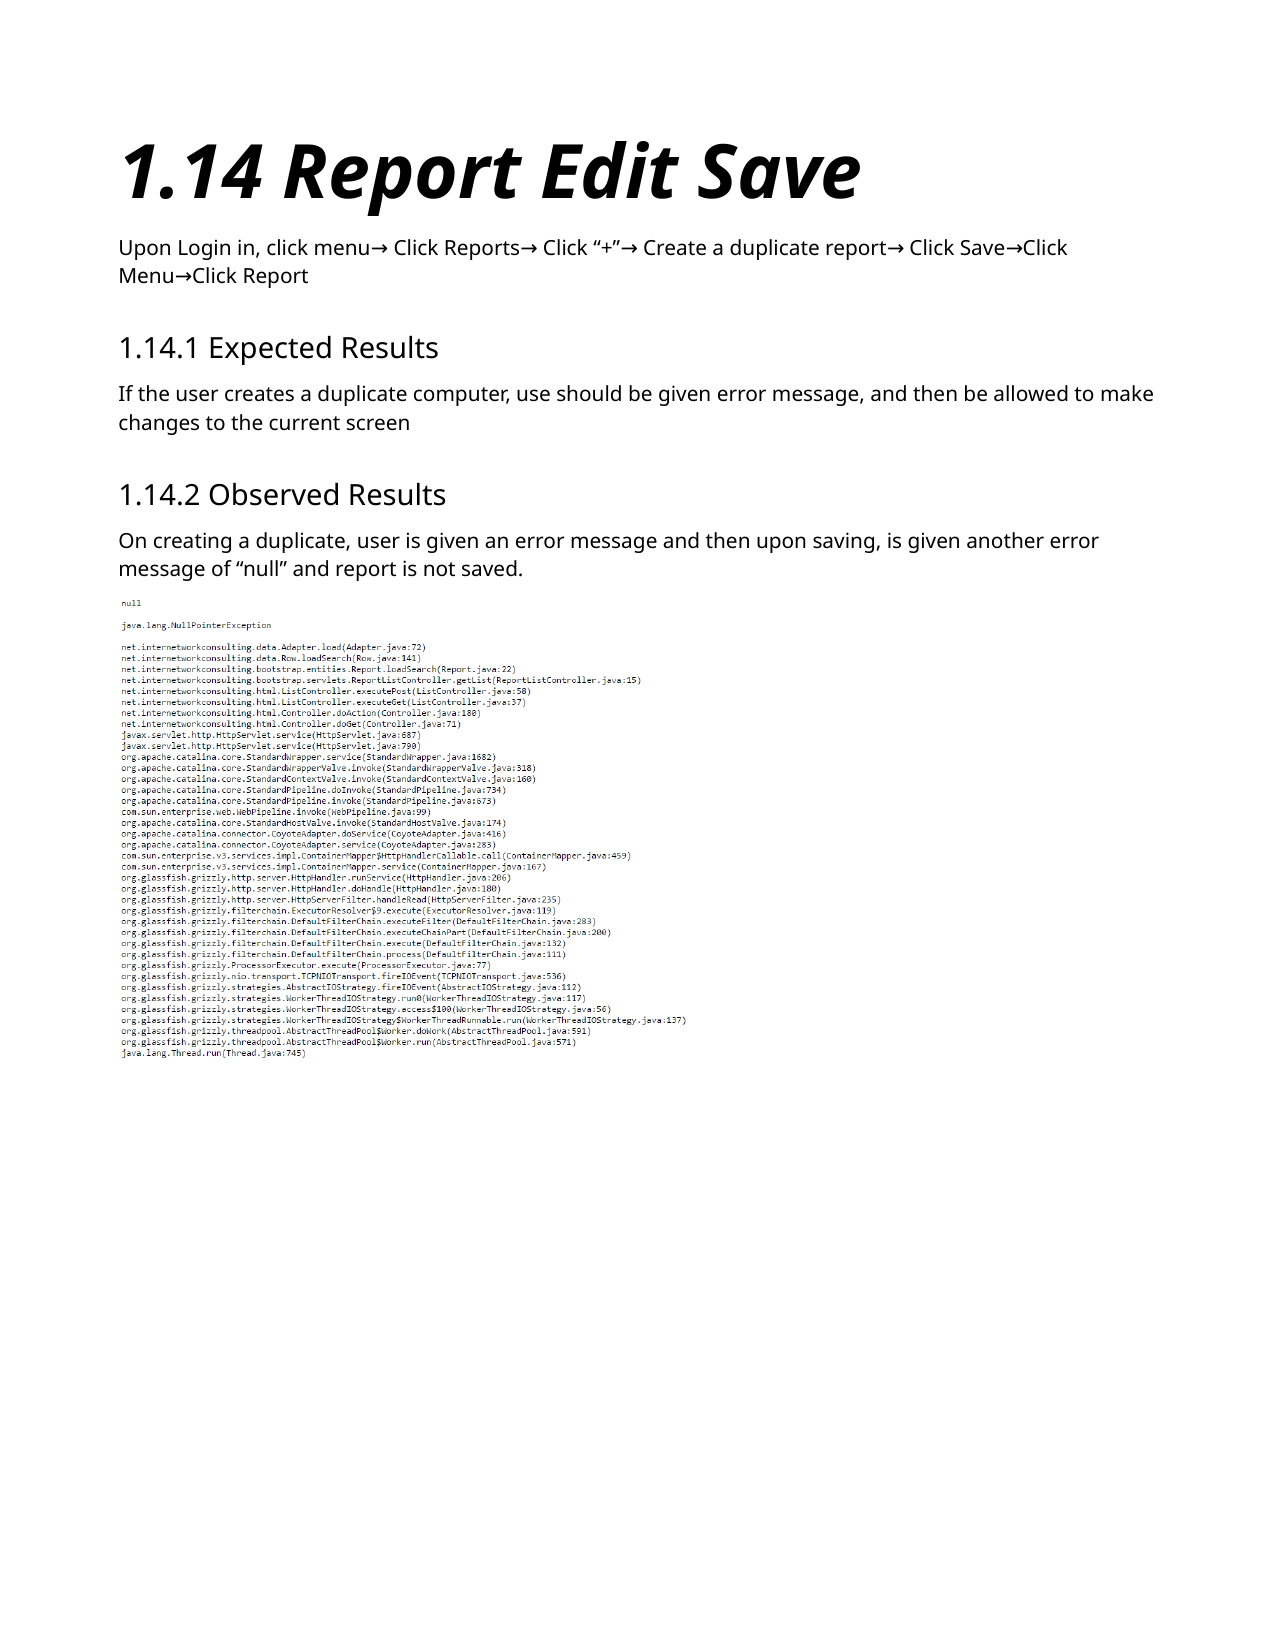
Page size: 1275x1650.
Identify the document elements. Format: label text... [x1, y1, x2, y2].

subtitle 1.14 Report Edit Save [118, 118, 1157, 220]
picture [118, 595, 704, 1068]
text If the user creates a duplicate computer, use should be given error message, and then be allowed to make changes to the current screen [118, 379, 1157, 436]
text Upon Login in, click menu→ Click Reports→ Click “+”→ Create a duplicate report→ Click Save→Click Menu→Click Report [118, 233, 1157, 290]
text On creating a duplicate, user is given an error message and then upon saving, is given another error message of “null” and report is not saved. [118, 526, 1157, 583]
subtitle 1.14.2 Observed Results [118, 474, 1157, 513]
subtitle 1.14.1 Expected Results [118, 327, 1157, 367]
